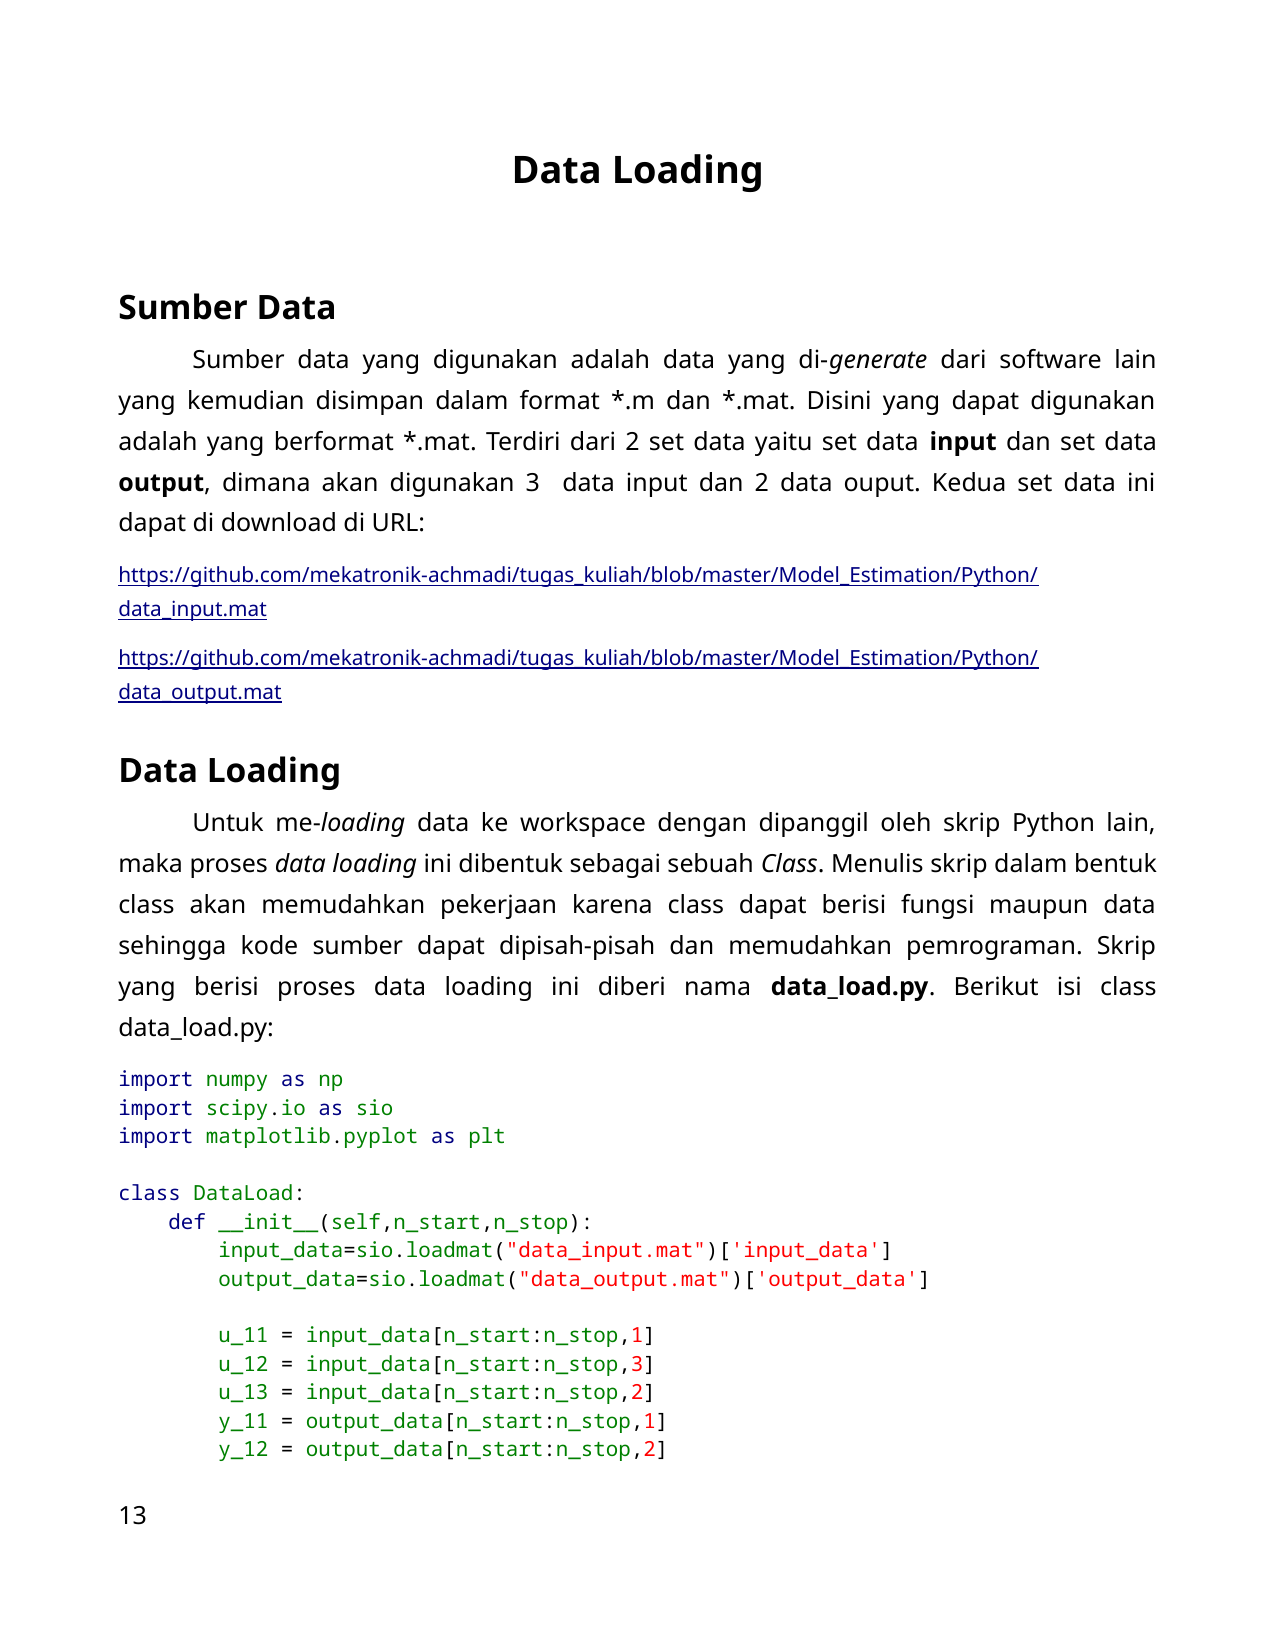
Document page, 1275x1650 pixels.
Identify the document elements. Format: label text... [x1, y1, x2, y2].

text y_12 = output_data[n_start:n_stop,2] [118, 1434, 1157, 1463]
text Untuk me-loading data ke workspace dengan dipanggil oleh skrip Python lain, maka proses data loading ini dibentuk sebagai sebuah Class. Menulis skrip dalam bentuk class akan memudahkan pekerjaan karena class dapat berisi fungsi maupun data sehingga kode sumber dapat dipisah-pisah dan memudahkan pemrograman. Skrip yang berisi proses data loading ini diberi nama data_load.py. Berikut isi class data_load.py: [118, 805, 1157, 1043]
text import scipy.io as sio [118, 1093, 1157, 1121]
text u_11 = input_data[n_start:n_stop,1] [118, 1321, 1157, 1349]
subtitle Sumber Data [118, 283, 1157, 329]
text input_data=sio.loadmat("data_input.mat")['input_data'] [118, 1235, 1157, 1264]
text class DataLoad: [118, 1178, 1157, 1207]
subtitle Data Loading [118, 143, 1157, 195]
text output_data=sio.loadmat("data_output.mat")['output_data'] [118, 1264, 1157, 1292]
text Sumber data yang digunakan adalah data yang di-generate dari software lain yang kemudian disimpan dalam format *.m dan *.mat. Disini yang dapat digunakan adalah yang berformat *.mat. Terdiri dari 2 set data yaitu set data input dan set data output, dimana akan digunakan 3 data input dan 2 data ouput. Kedua set data ini dapat di download di URL: [118, 342, 1157, 539]
text https://github.com/mekatronik-achmadi/tugas_kuliah/blob/master/Model_Estimation/Python/data_output.mat [118, 643, 1157, 706]
text u_13 = input_data[n_start:n_stop,2] [118, 1377, 1157, 1406]
text https://github.com/mekatronik-achmadi/tugas_kuliah/blob/master/Model_Estimation/Python/data_input.mat [118, 561, 1157, 623]
text def __init__(self,n_start,n_stop): [118, 1207, 1157, 1235]
text y_11 = output_data[n_start:n_stop,1] [118, 1406, 1157, 1434]
text import numpy as np [118, 1064, 1157, 1093]
subtitle Data Loading [118, 747, 1157, 792]
text import matplotlib.pyplot as plt [118, 1121, 1157, 1150]
text u_12 = input_data[n_start:n_stop,3] [118, 1349, 1157, 1377]
